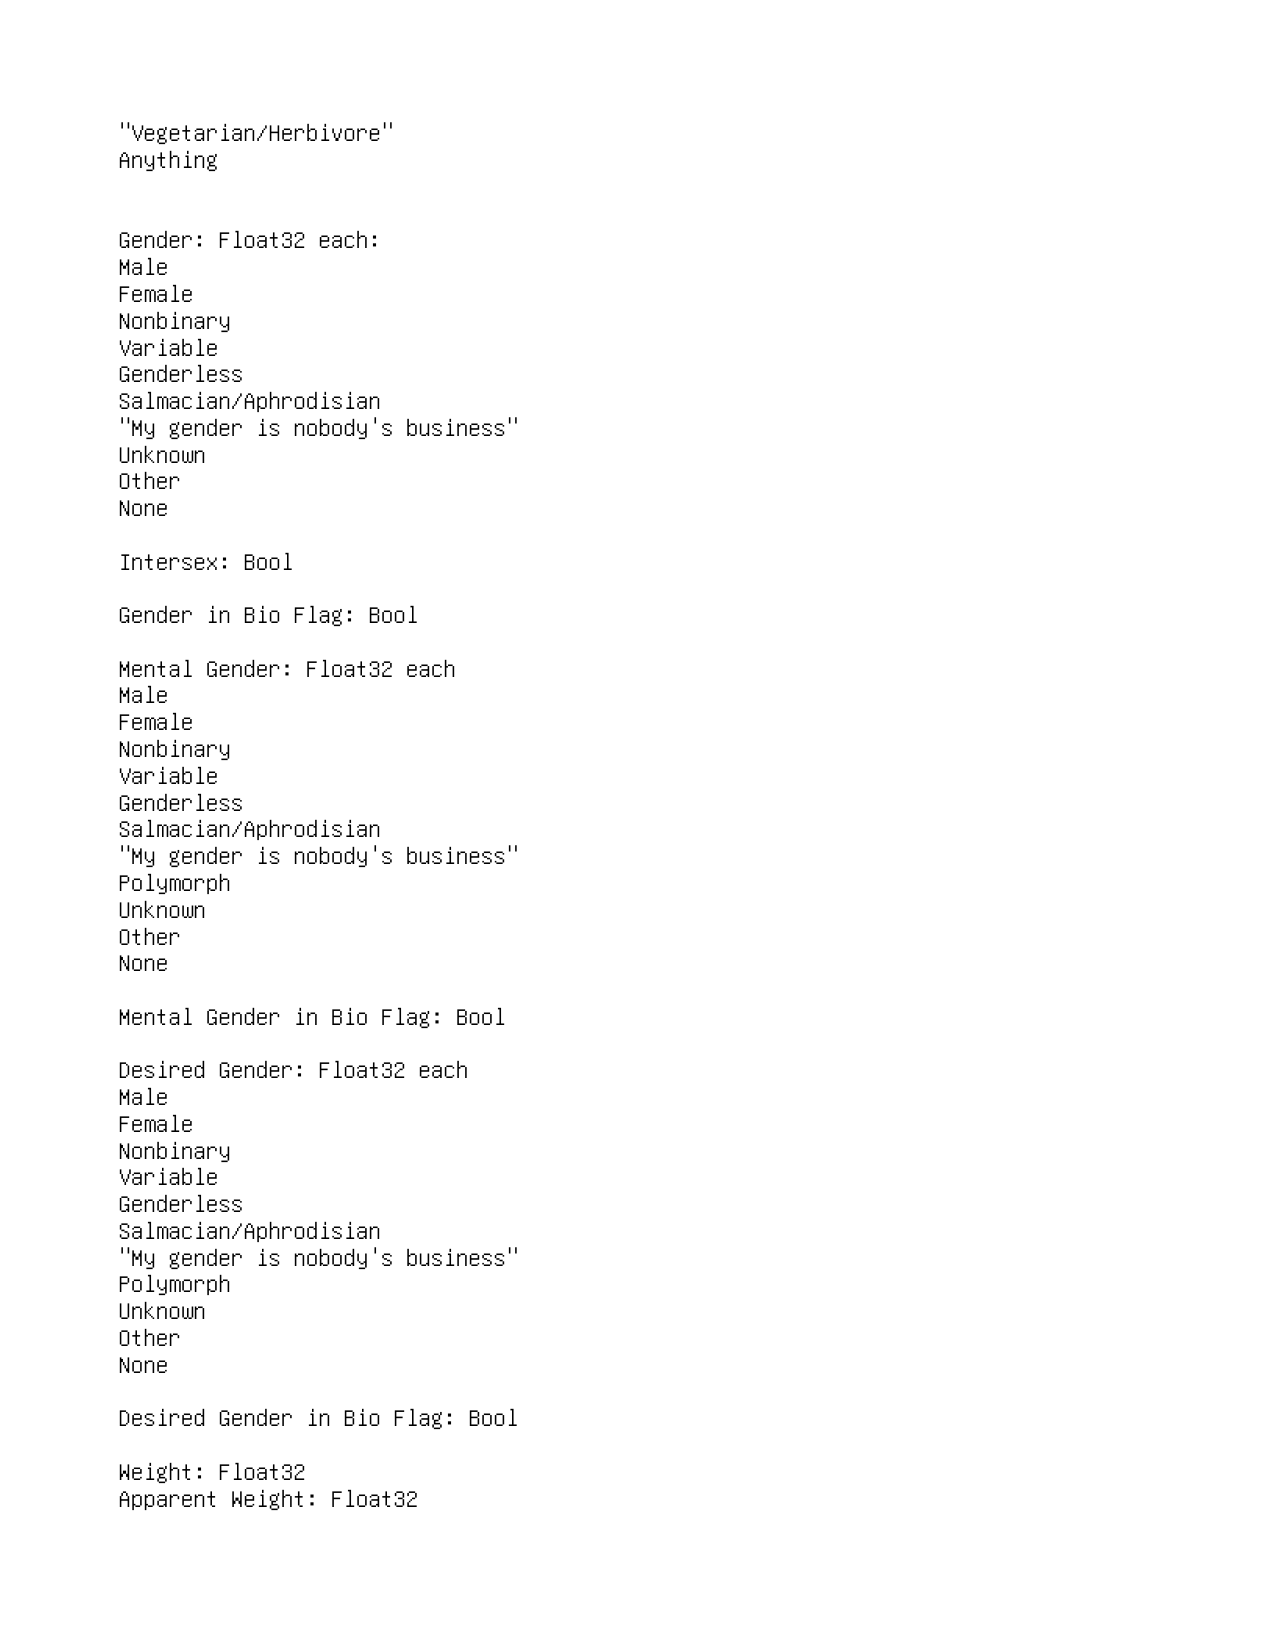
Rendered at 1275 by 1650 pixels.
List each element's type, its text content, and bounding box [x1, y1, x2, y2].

text Apparent Weight: Float32 [118, 1483, 1157, 1510]
text Mental Gender in Bio Flag: Bool [118, 1002, 1157, 1028]
text Gender in Bio Flag: Bool [118, 600, 1157, 627]
text Male [118, 680, 1157, 707]
text Polymorph [118, 1269, 1157, 1296]
text Nonbinary [118, 734, 1157, 761]
text Nonbinary [118, 306, 1157, 332]
text Female [118, 279, 1157, 306]
text Male [118, 1082, 1157, 1109]
text Nonbinary [118, 1135, 1157, 1162]
text Genderless [118, 359, 1157, 386]
text Other [118, 466, 1157, 493]
text Gender: Float32 each: [118, 225, 1157, 252]
text Salmacian/Aphrodisian [118, 386, 1157, 413]
text Variable [118, 332, 1157, 359]
text Weight: Float32 [118, 1457, 1157, 1483]
text Salmacian/Aphrodisian [118, 814, 1157, 841]
text Female [118, 1109, 1157, 1135]
text "My gender is nobody's business" [118, 1242, 1157, 1269]
text "Vegetarian/Herbivore" [118, 118, 1157, 145]
text Mental Gender: Float32 each [118, 653, 1157, 680]
text Male [118, 252, 1157, 279]
text None [118, 948, 1157, 975]
text Intersex: Bool [118, 546, 1157, 573]
text Other [118, 921, 1157, 948]
text "My gender is nobody's business" [118, 413, 1157, 439]
text None [118, 1349, 1157, 1376]
text None [118, 493, 1157, 520]
text Desired Gender in Bio Flag: Bool [118, 1403, 1157, 1430]
text Female [118, 707, 1157, 734]
text Unknown [118, 439, 1157, 466]
text Genderless [118, 787, 1157, 814]
text Unknown [118, 894, 1157, 921]
text Variable [118, 761, 1157, 787]
text Polymorph [118, 868, 1157, 894]
text "My gender is nobody's business" [118, 841, 1157, 868]
text Unknown [118, 1296, 1157, 1323]
text Variable [118, 1162, 1157, 1189]
text Other [118, 1323, 1157, 1349]
text Genderless [118, 1189, 1157, 1216]
text Salmacian/Aphrodisian [118, 1216, 1157, 1242]
text Anything [118, 145, 1157, 172]
text Desired Gender: Float32 each [118, 1055, 1157, 1082]
